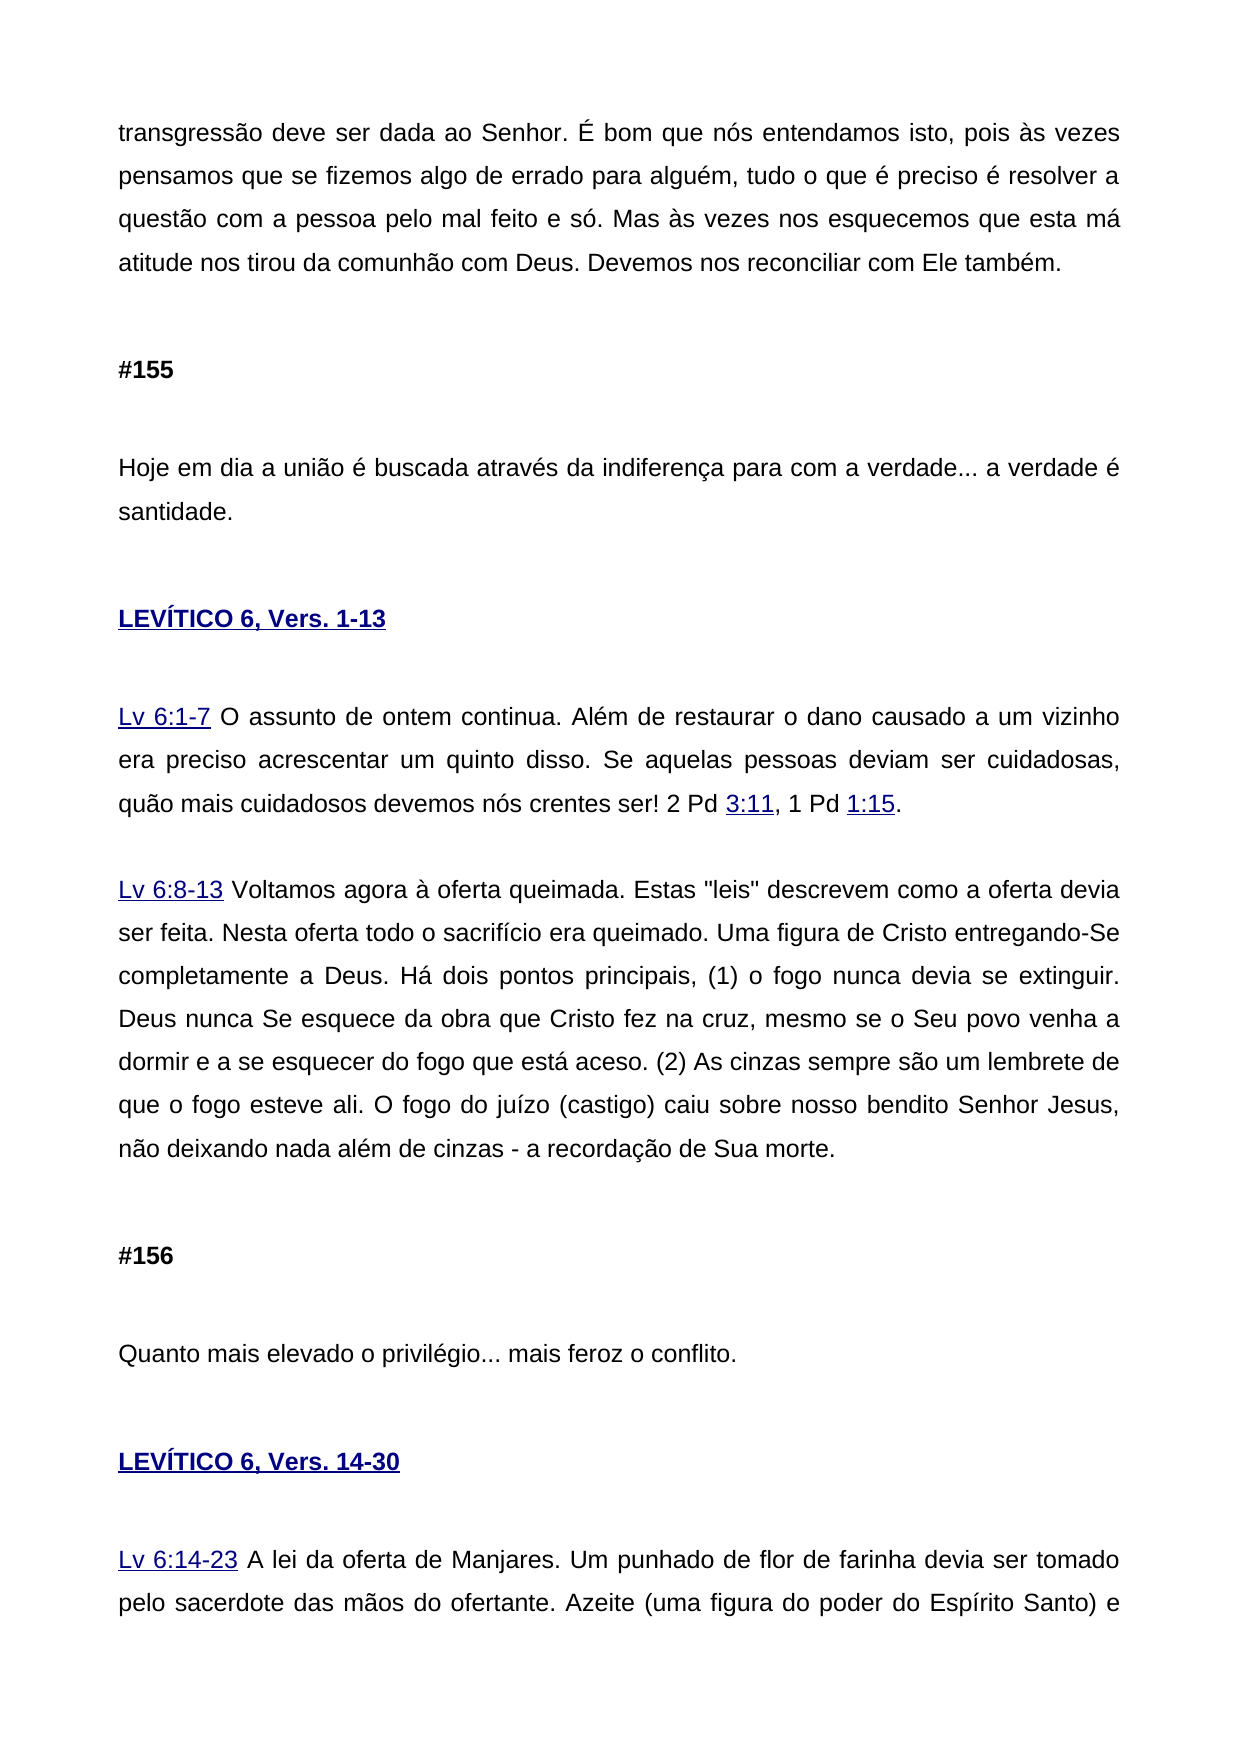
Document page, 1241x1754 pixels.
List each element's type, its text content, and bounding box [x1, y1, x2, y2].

subtitle #156 [118, 1241, 1122, 1269]
text Lv 6:1-7 O assunto de ontem continua. Além de restaurar o dano causado a um vizinho era preciso acrescentar um quinto disso. Se aquelas pessoas deviam ser cuidadosas, quão mais cuidadosos devemos nós crentes ser! 2 Pd 3:11, 1 Pd 1:15. [118, 702, 1122, 817]
text Hoje em dia a união é buscada através da indiferença para com a verdade... a verdade é santidade. [118, 453, 1122, 525]
text transgressão deve ser dada ao Senhor. É bom que nós entendamos isto, pois às vezes pensamos que se fizemos algo de errado para alguém, tudo o que é preciso é resolver a questão com a pessoa pelo mal feito e só. Mas às vezes nos esquecemos que esta má atitude nos tirou da comunhão com Deus. Devemos nos reconciliar com Ele também. [118, 118, 1122, 276]
text Lv 6:14-23 A lei da oferta de Manjares. Um punhado de flor de farinha devia ser tomado pelo sacerdote das mãos do ofertante. Azeite (uma figura do poder do Espírito Santo) e [118, 1545, 1122, 1617]
subtitle LEVÍTICO 6, Vers. 1-13 [118, 603, 1122, 632]
text Lv 6:8-13 Voltamos agora à oferta queimada. Estas "leis" descrevem como a oferta devia ser feita. Nesta oferta todo o sacrifício era queimado. Uma figura de Cristo entregando-Se completamente a Deus. Há dois pontos principais, (1) o fogo nunca devia se extinguir. Deus nunca Se esquece da obra que Cristo fez na cruz, mesmo se o Seu povo venha a dormir e a se esquecer do fogo que está aceso. (2) As cinzas sempre são um lembrete de que o fogo esteve ali. O fogo do juízo (castigo) caiu sobre nosso bendito Senhor Jesus, não deixando nada além de cinzas - a recordação de Sua morte. [118, 875, 1122, 1162]
subtitle #155 [118, 354, 1122, 383]
subtitle LEVÍTICO 6, Vers. 14-30 [118, 1446, 1122, 1475]
text Quanto mais elevado o privilégio... mais feroz o conflito. [118, 1339, 1122, 1368]
